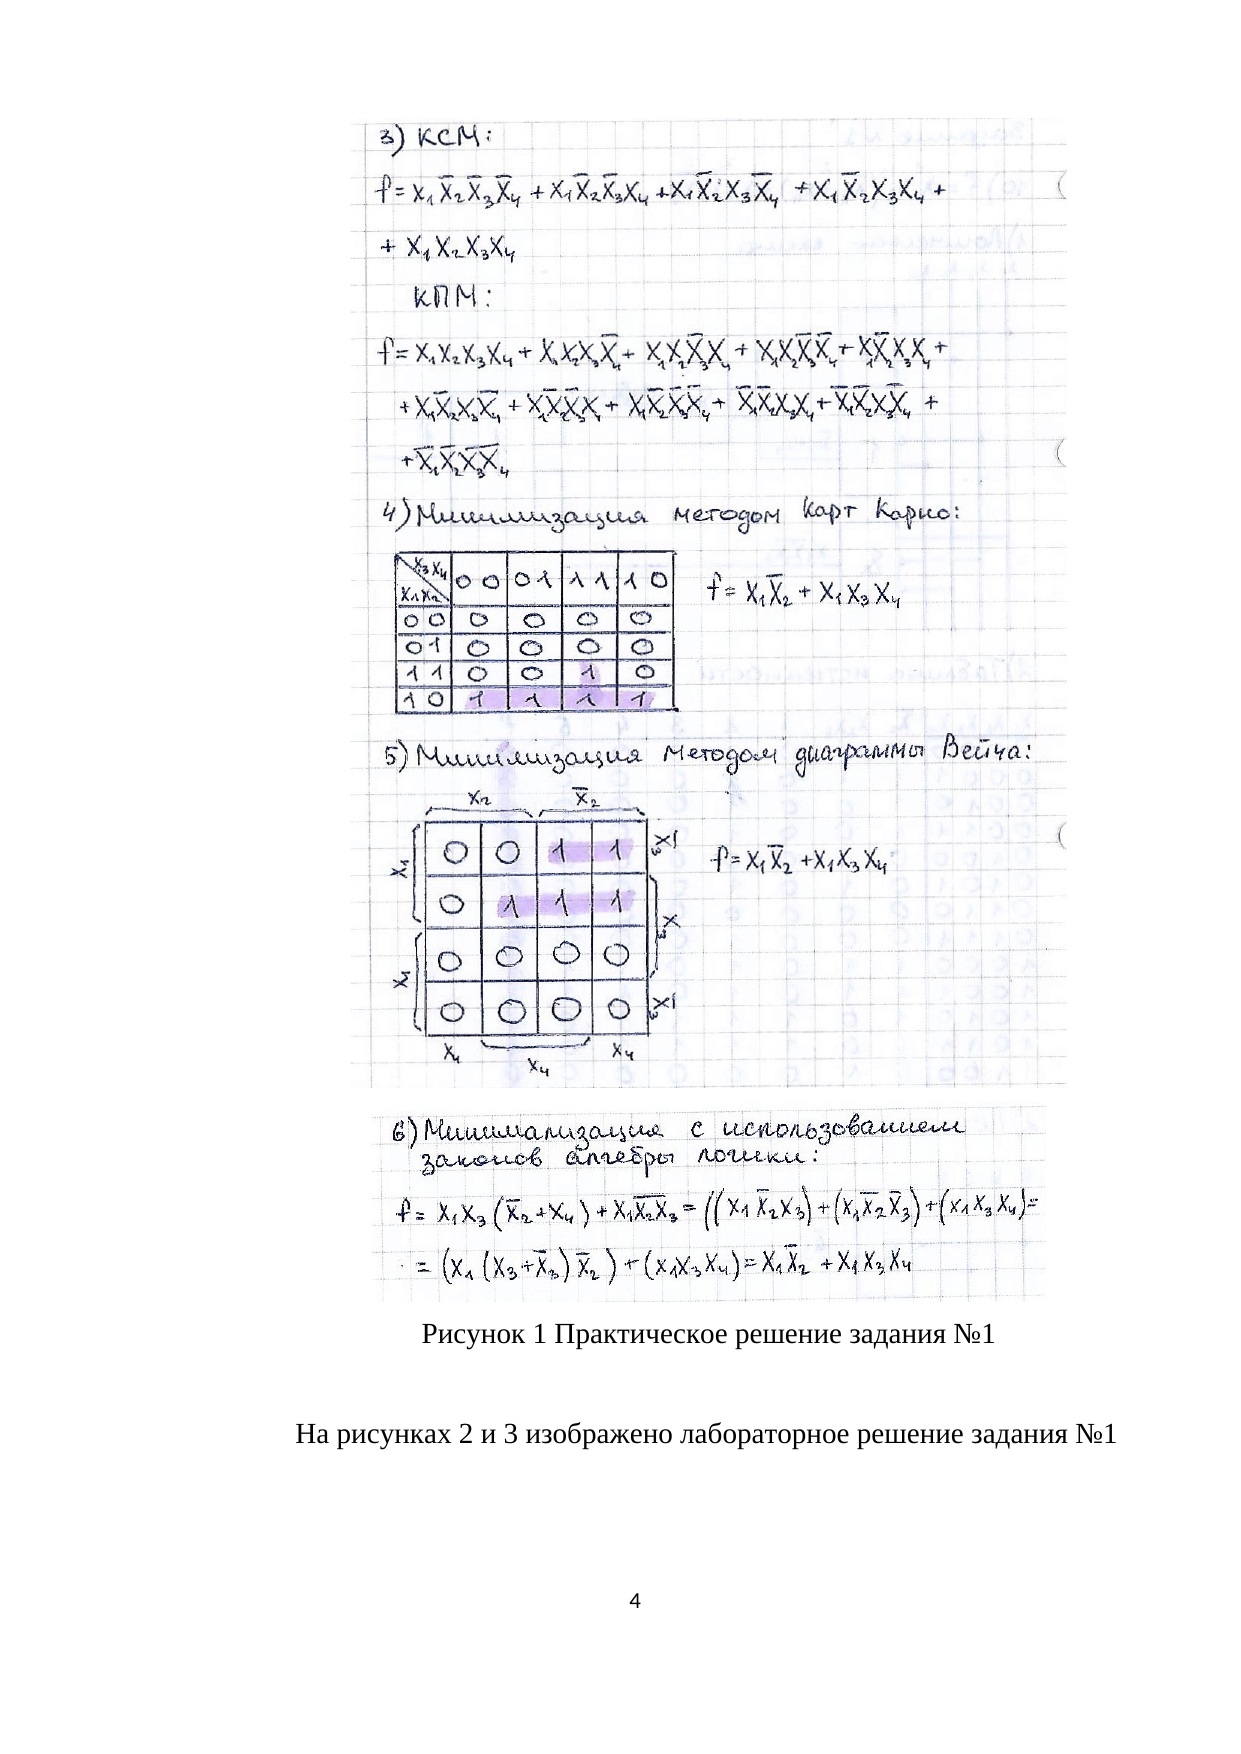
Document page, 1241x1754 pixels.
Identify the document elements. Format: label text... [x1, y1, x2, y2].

picture [371, 1101, 1046, 1302]
text На рисунках 2 и 3 изображено лабораторное решение задания №1 [207, 1417, 1122, 1450]
text Рисунок 1 Практическое решение задания №1 [207, 1316, 1122, 1349]
picture [350, 118, 1067, 1088]
